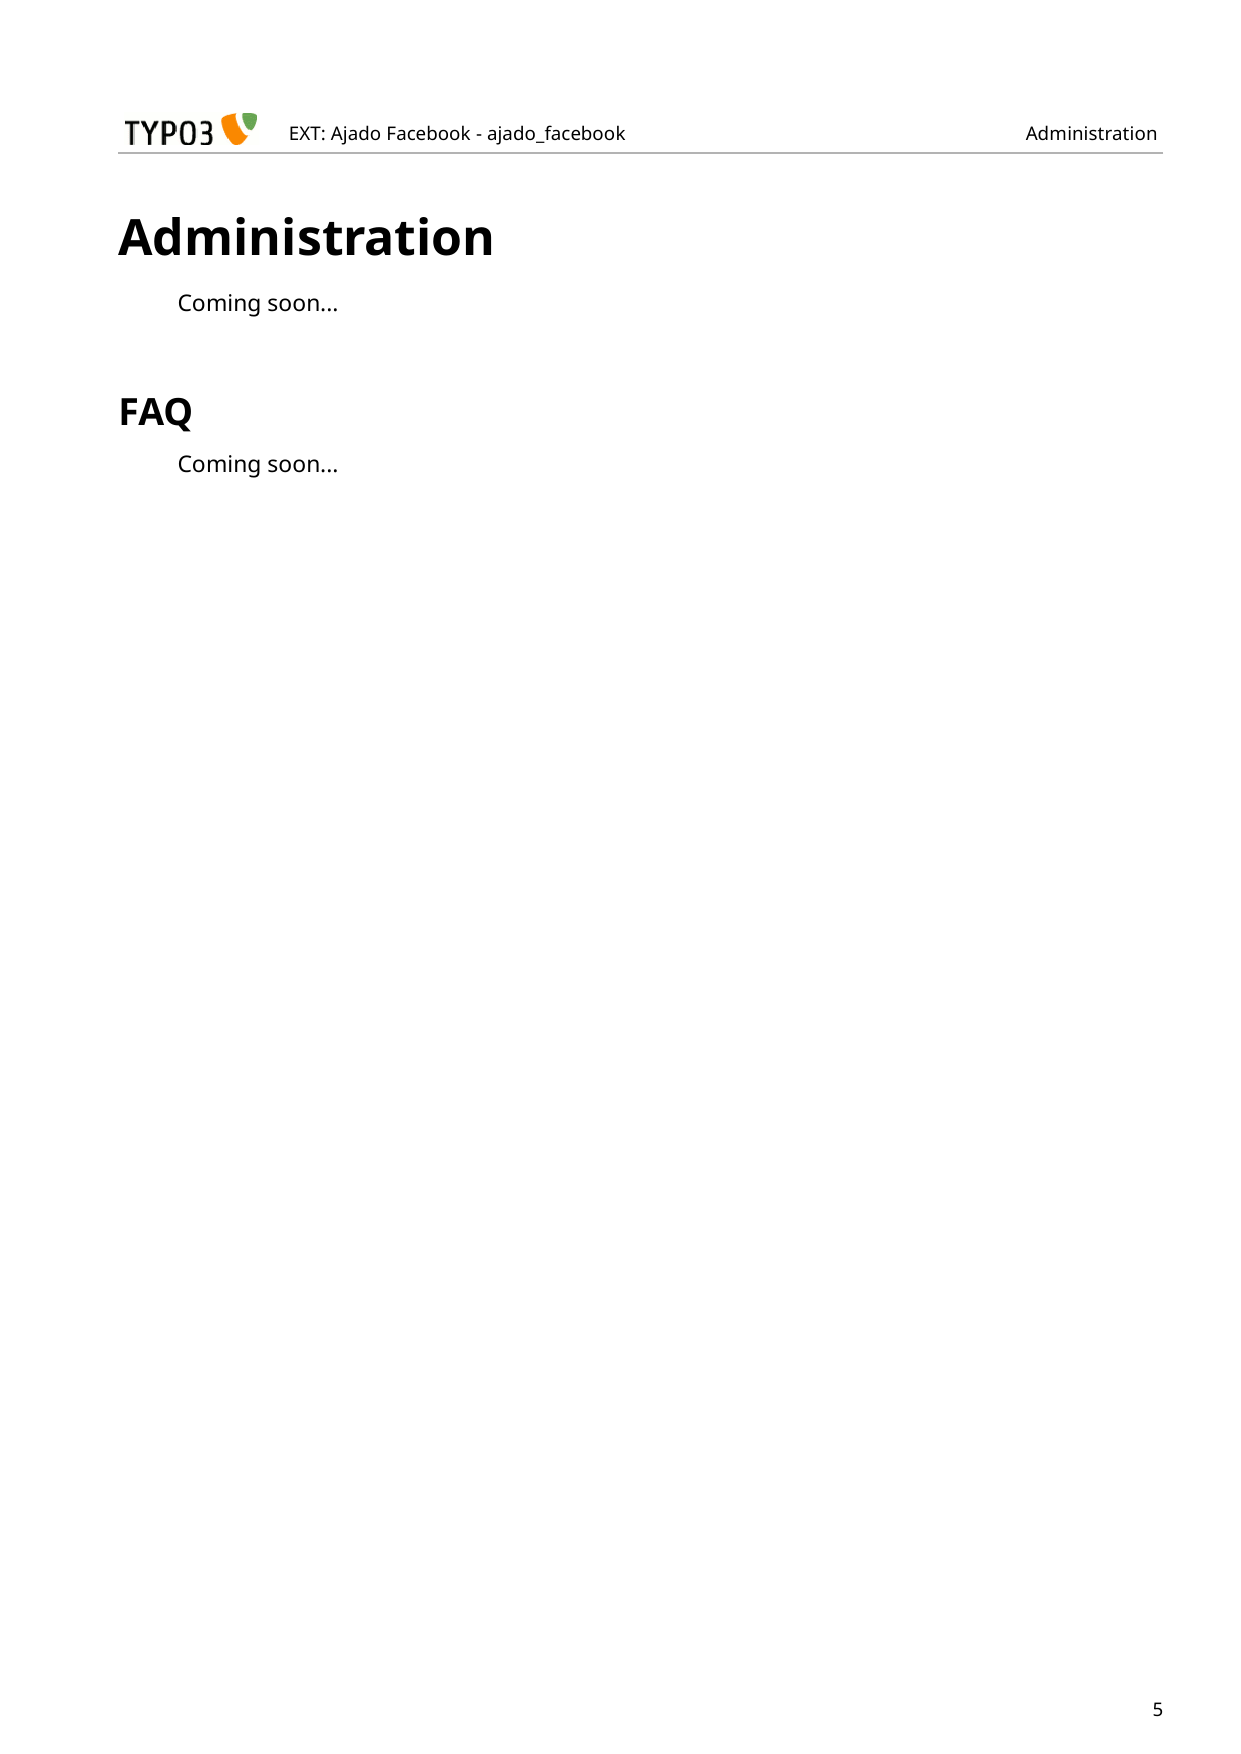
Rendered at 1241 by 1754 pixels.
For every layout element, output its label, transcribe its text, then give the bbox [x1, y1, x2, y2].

picture [124, 112, 260, 145]
text Coming soon... [177, 448, 1163, 479]
subtitle Administration [118, 202, 1163, 269]
text Coming soon... [177, 287, 1163, 318]
subtitle FAQ [118, 385, 1163, 436]
